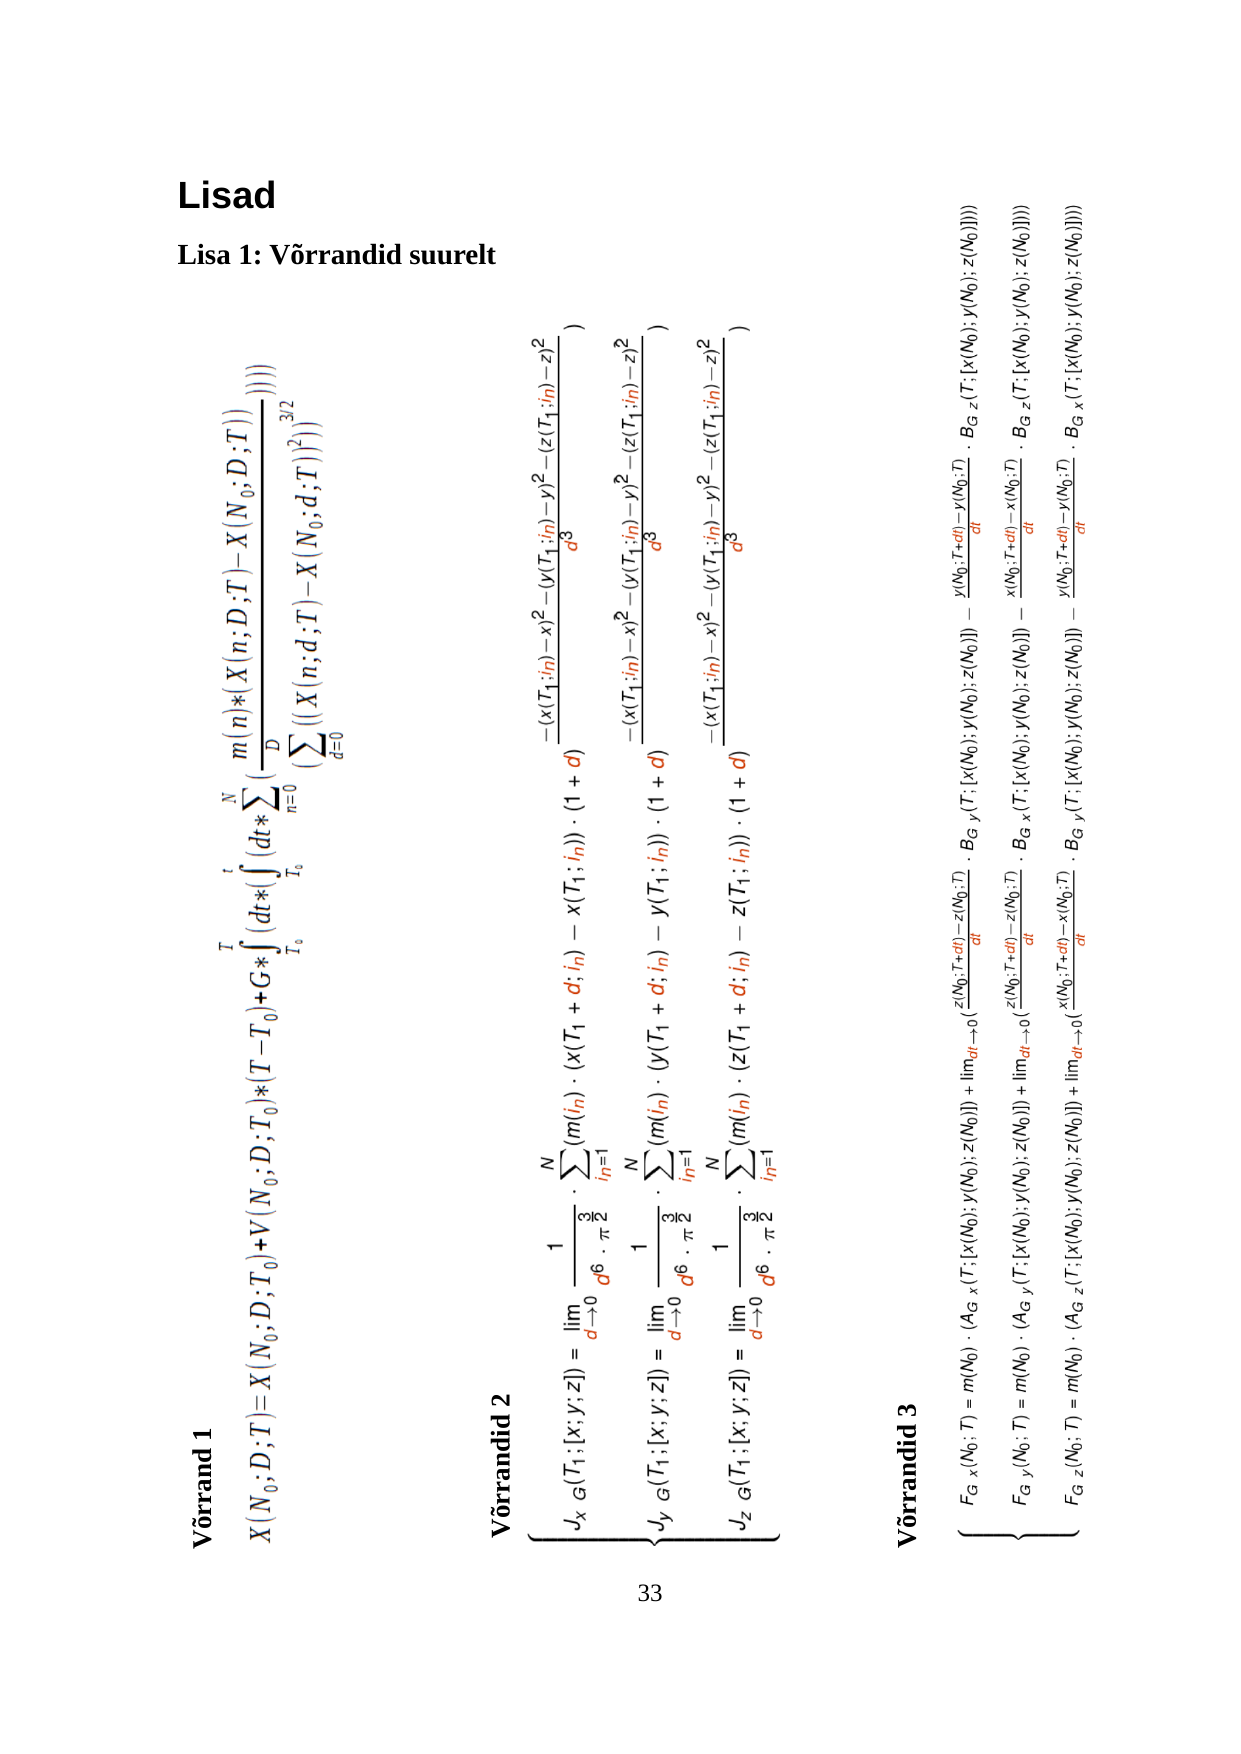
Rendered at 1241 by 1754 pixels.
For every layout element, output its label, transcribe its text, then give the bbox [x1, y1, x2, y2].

subtitle Lisa 1: Võrrandid suurelt [177, 237, 952, 271]
subtitle Lisad [177, 173, 1122, 216]
picture [216, 357, 348, 1550]
picture [952, 205, 1085, 1540]
picture [527, 323, 780, 1546]
subtitle [1085, 237, 1122, 271]
